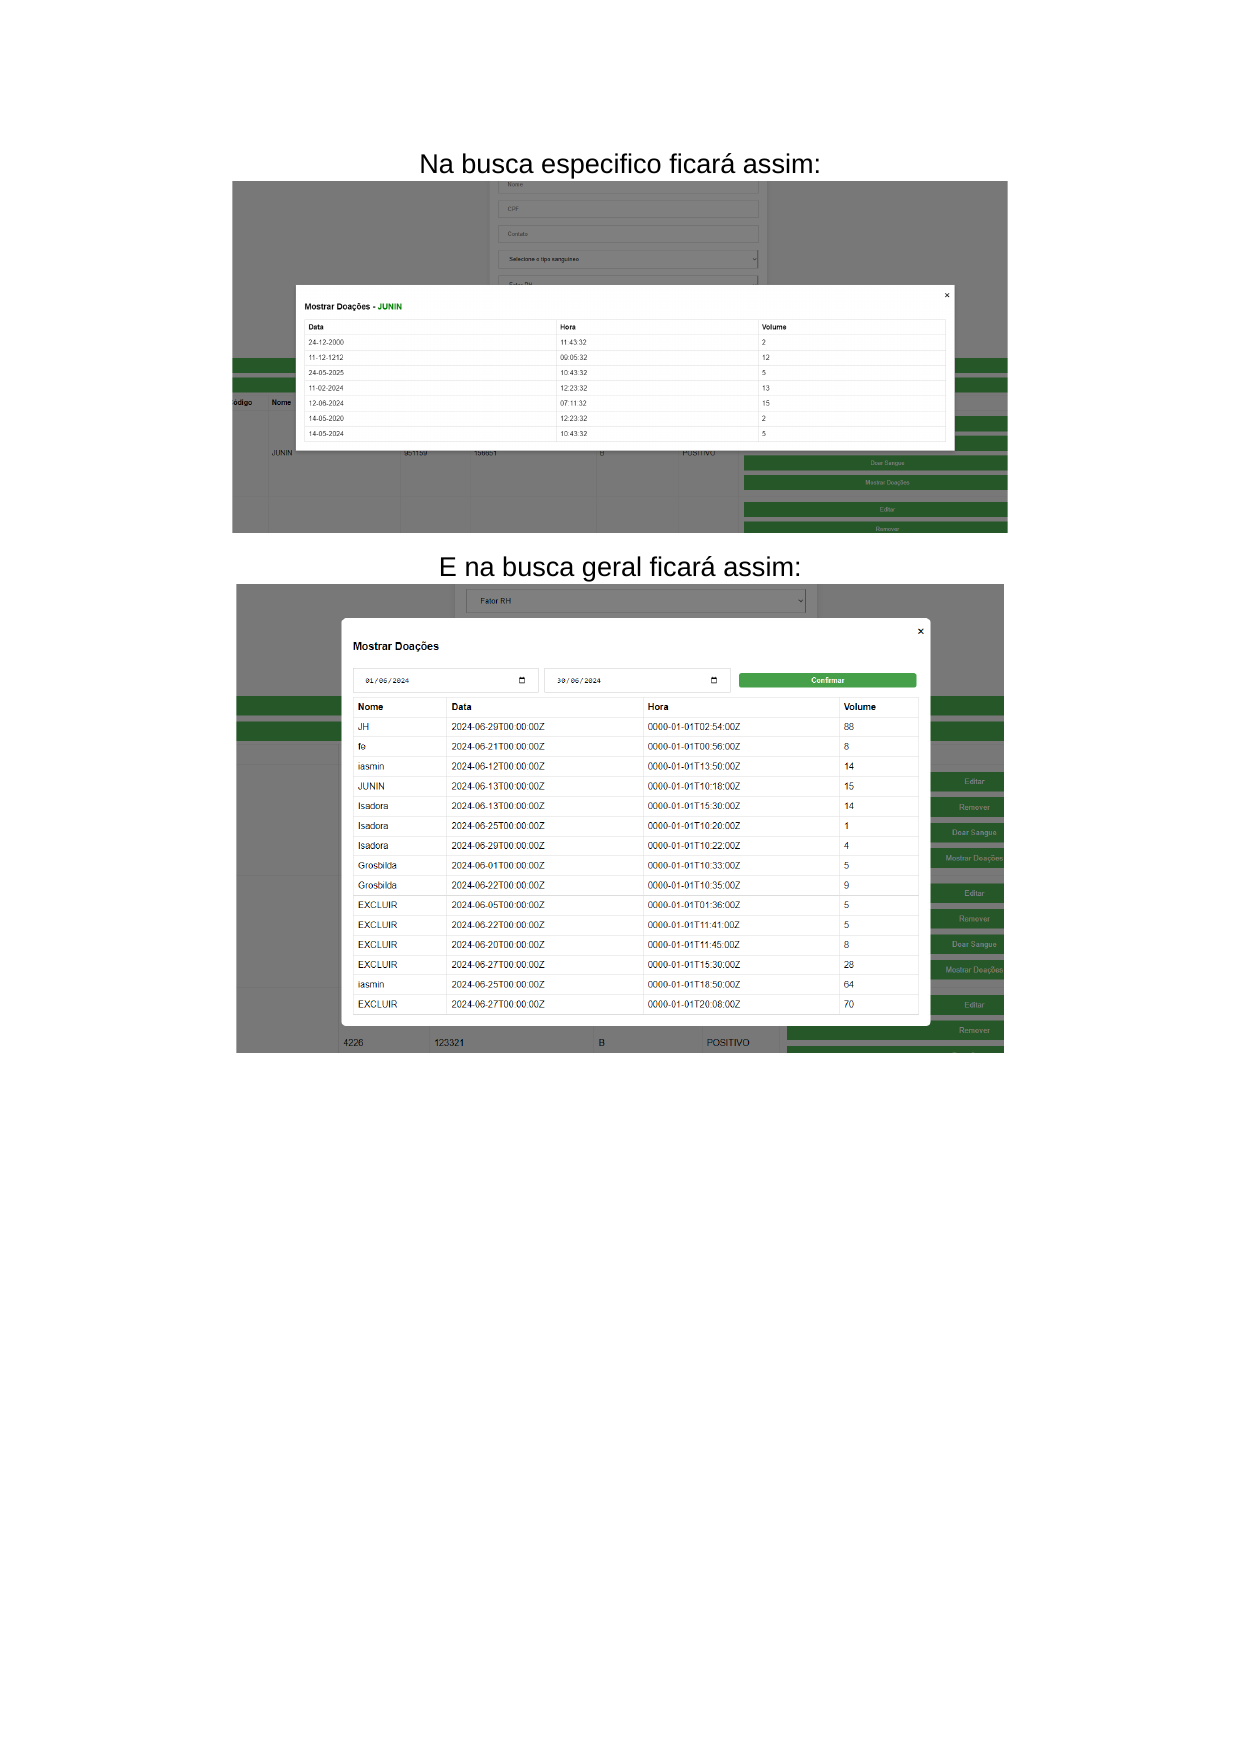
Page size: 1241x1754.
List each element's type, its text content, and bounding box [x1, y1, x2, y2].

text Na busca especifico ficará assim: [177, 148, 1063, 532]
text E na busca geral ficará assim: [177, 551, 1063, 1052]
